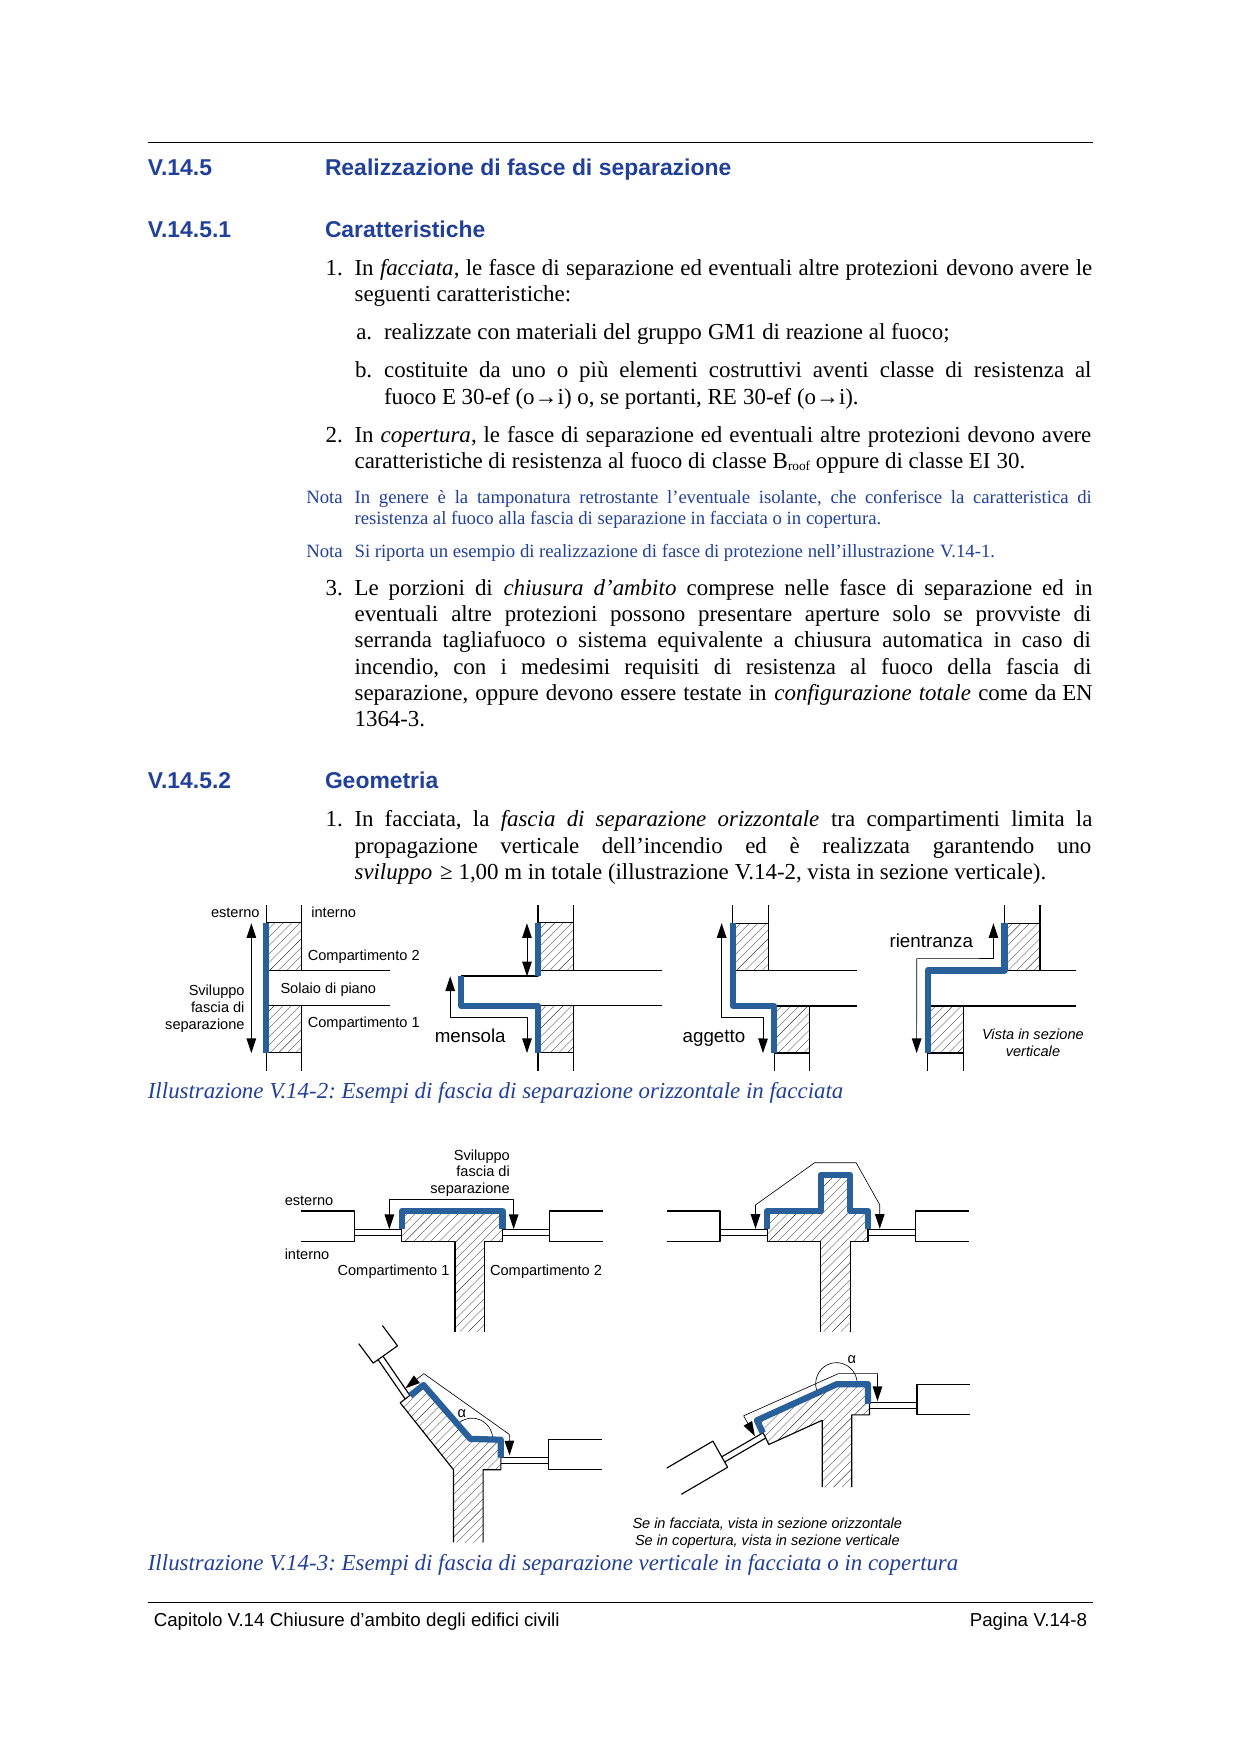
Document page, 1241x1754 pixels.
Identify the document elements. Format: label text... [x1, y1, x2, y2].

list Si riporta un esempio di realizzazione di fasce di protezione nell’illustrazione V.14-1. [342, 540, 1093, 562]
list [148, 896, 1093, 905]
list costituite da uno o più elementi costruttivi aventi classe di resistenza al fuoco E 30-ef (o→i) o, se portanti, RE 30-ef (o→i). [372, 357, 1093, 409]
list In copertura, le fasce di separazione ed eventuali altre protezioni devono avere caratteristiche di resistenza al fuoco di classe Broof oppure di classe EI 30. [342, 421, 1093, 474]
list Le porzioni di chiusura d’ambito comprese nelle fasce di separazione ed in eventuali altre protezioni possono presentare aperture solo se provviste di serranda tagliafuoco o sistema equivalente a chiusura automatica in caso di incendio, con i medesimi requisiti di resistenza al fuoco della fascia di separazione, oppure devono essere testate in configurazione totale come da EN 1364-3. [342, 574, 1093, 732]
list In facciata, la fascia di separazione orizzontale tra compartimenti limita la propagazione verticale dell’incendio ed è realizzata garantendo uno sviluppo ≥ 1,00 m in totale (illustrazione V.14-2, vista in sezione verticale). [342, 805, 1093, 884]
list Illustrazione V.14-3: Esempi di fascia di separazione verticale in facciata o in copertura [148, 1127, 1093, 1575]
list In facciata, le fasce di separazione ed eventuali altre protezioni devono avere le seguenti caratteristiche: [342, 254, 1093, 307]
list In genere è la tamponatura retrostante l’eventuale isolante, che conferisce la caratteristica di resistenza al fuoco alla fascia di separazione in facciata o in copertura. [342, 486, 1093, 529]
subtitle Geometria [148, 767, 1093, 794]
list Illustrazione V.14-2: Esempi di fascia di separazione orizzontale in facciata [148, 905, 1093, 1103]
subtitle Realizzazione di fasce di separazione [148, 143, 1093, 180]
subtitle Caratteristiche [148, 216, 1093, 242]
list [148, 1103, 1093, 1127]
list realizzate con materiali del gruppo GM1 di reazione al fuoco; [372, 318, 1093, 345]
